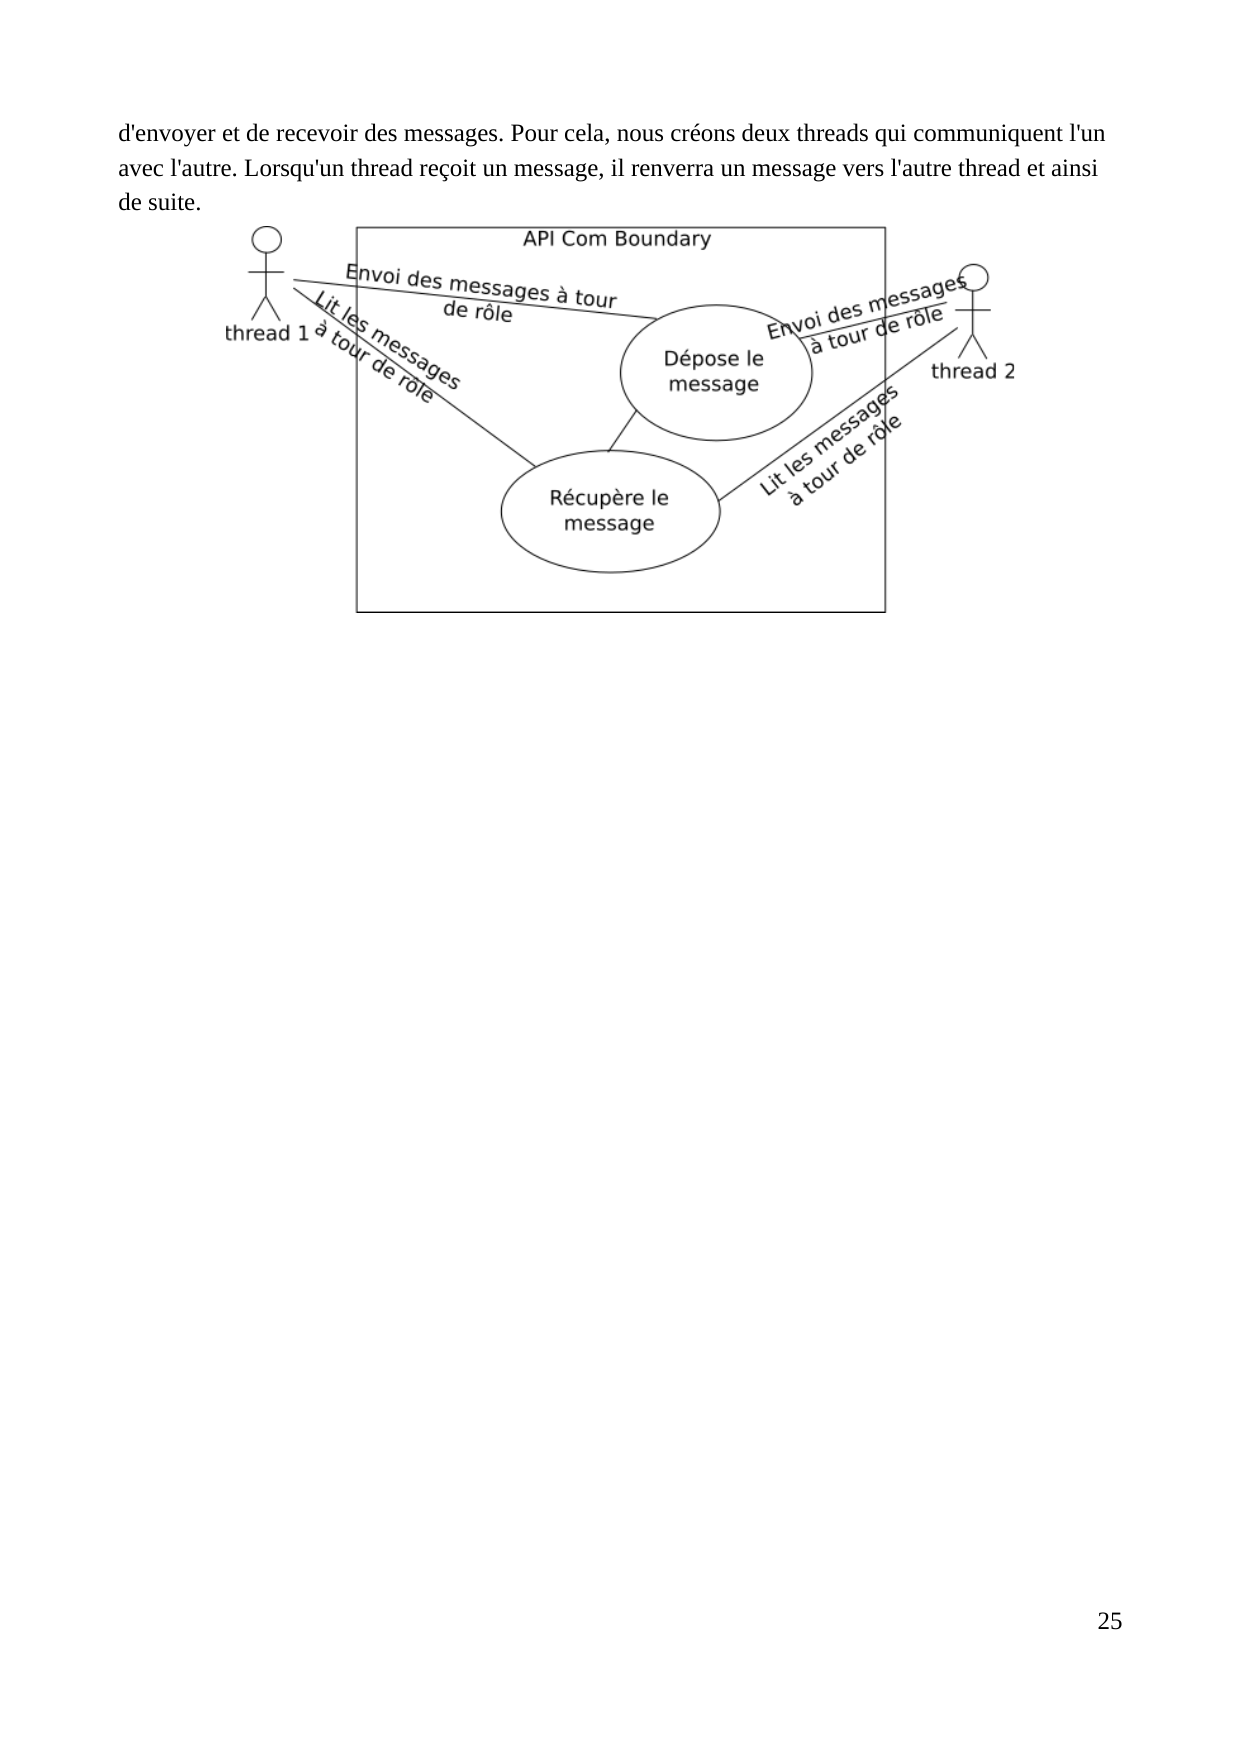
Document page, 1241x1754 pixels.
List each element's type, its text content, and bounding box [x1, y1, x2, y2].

picture [226, 226, 1015, 613]
text d'envoyer et de recevoir des messages. Pour cela, nous créons deux threads qui communiquent l'un avec l'autre. Lorsqu'un thread reçoit un message, il renverra un message vers l'autre thread et ainsi de suite. [118, 118, 1122, 216]
